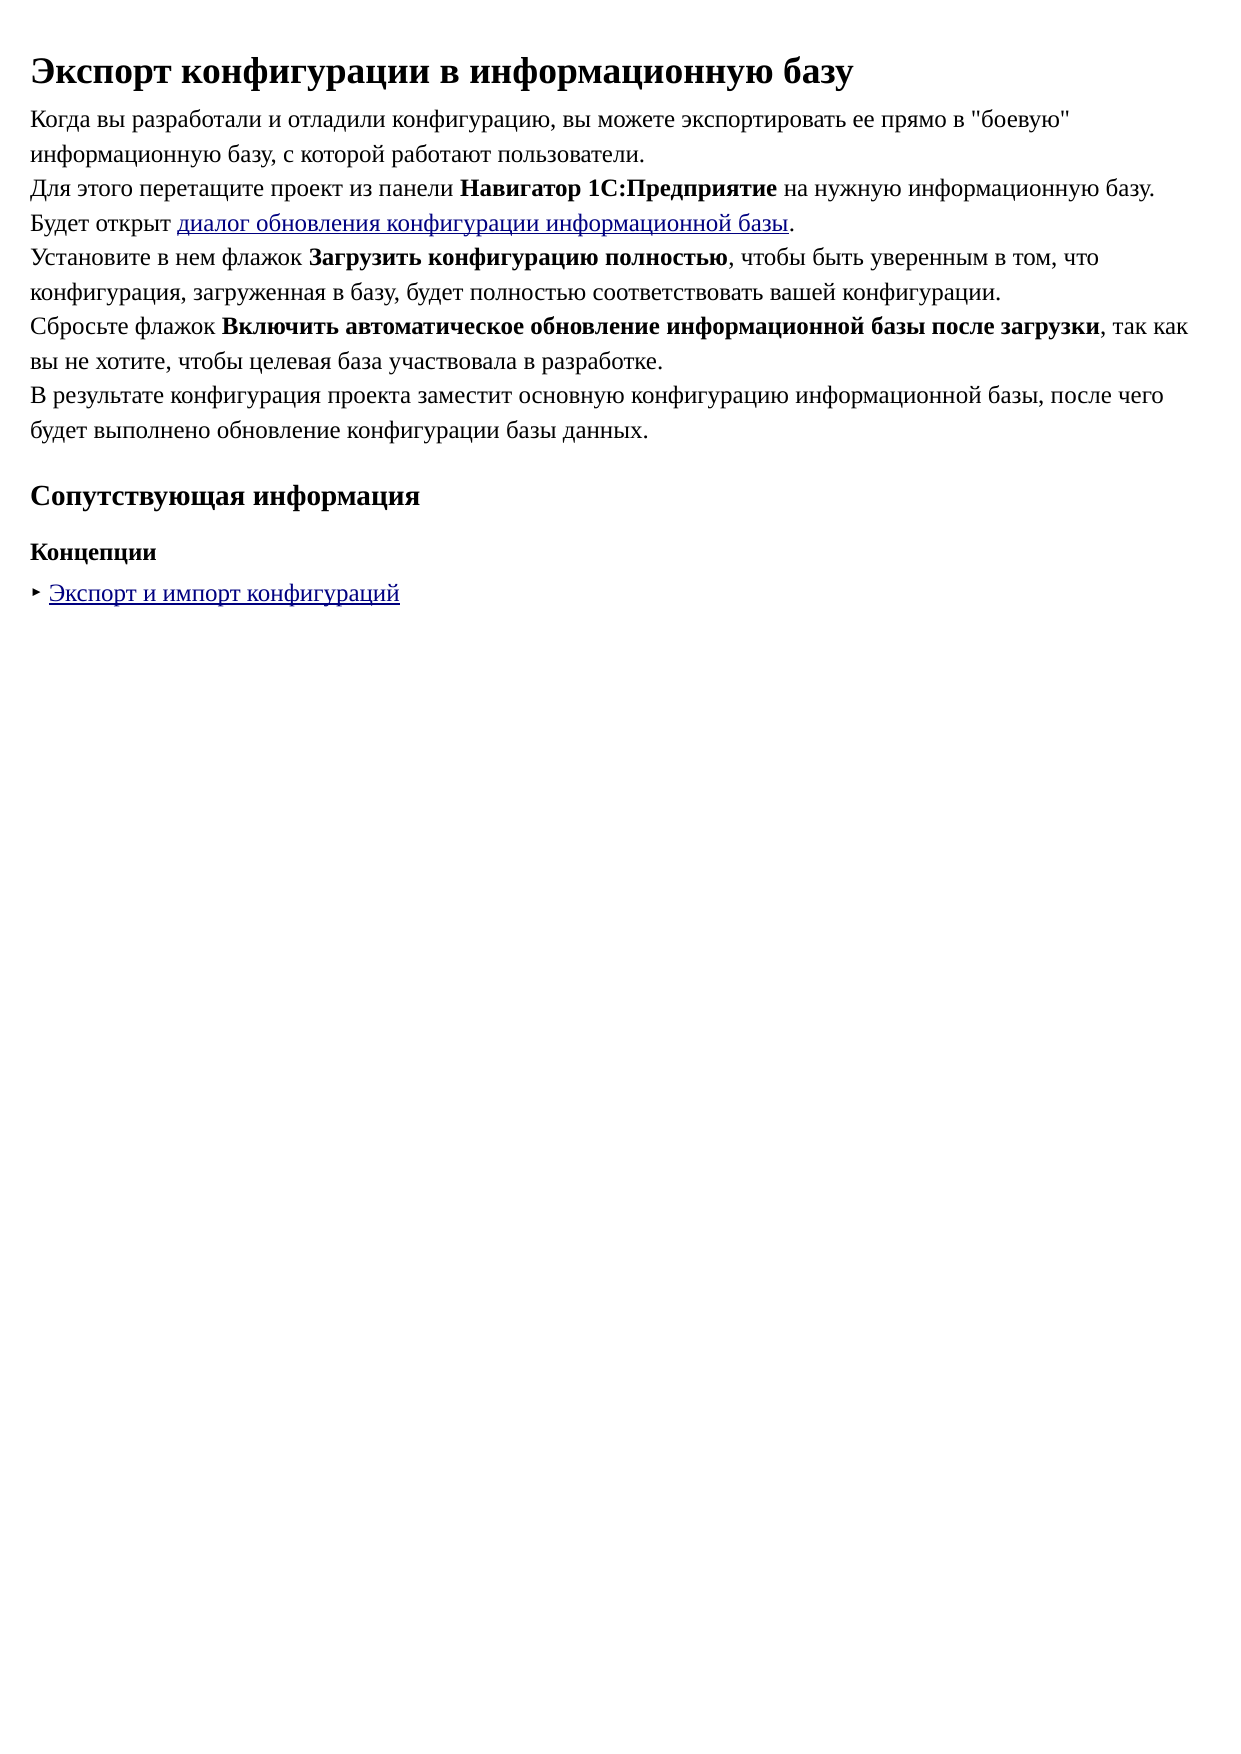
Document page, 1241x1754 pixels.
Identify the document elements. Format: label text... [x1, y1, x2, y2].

text Когда вы разработали и отладили конфигурацию, вы можете экспортировать ее прямо в "боевую" информационную базу, с которой работают пользователи. [30, 104, 1211, 168]
text ‣ Экспорт и импорт конфигураций [30, 578, 1211, 607]
text Установите в нем флажок Загрузить конфигурацию полностью, чтобы быть уверенным в том, что конфигурация, загруженная в базу, будет полностью соответствовать вашей конфигурации. [30, 242, 1211, 306]
text В результате конфигурация проекта заместит основную конфигурацию информационной базы, после чего будет выполнено обновление конфигурации базы данных. [30, 380, 1211, 444]
text Для этого перетащите проект из панели Навигатор 1С:Предприятие на нужную информационную базу. Будет открыт диалог обновления конфигурации информационной базы. [30, 173, 1211, 237]
text Сбросьте флажок Включить автоматическое обновление информационной базы после загрузки, так как вы не хотите, чтобы целевая база участвовала в разработке. [30, 311, 1211, 375]
subtitle Сопутствующая информация [30, 478, 1211, 512]
subtitle Концепции [30, 537, 1211, 566]
subtitle Экспорт конфигурации в информационную базу [30, 49, 1211, 92]
